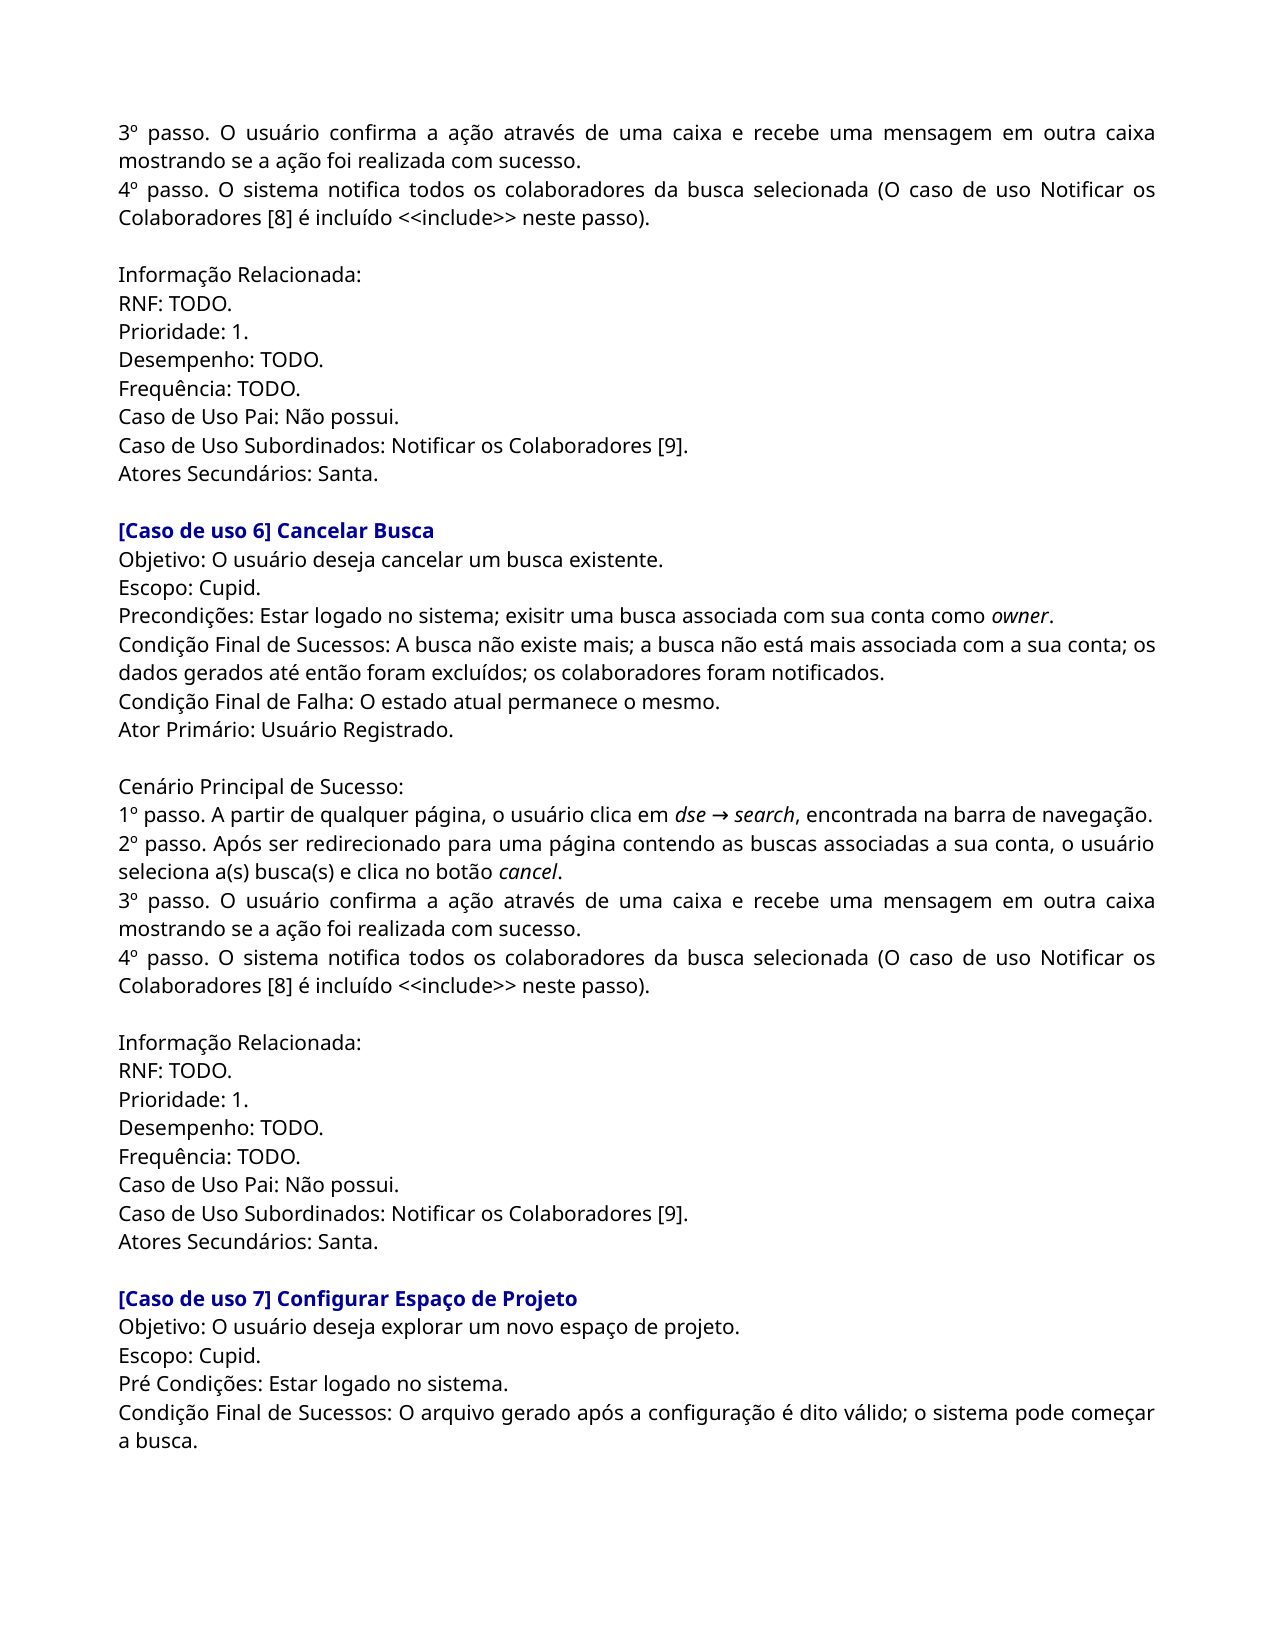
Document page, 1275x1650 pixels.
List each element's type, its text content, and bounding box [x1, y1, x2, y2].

text Atores Secundários: Santa. [118, 1227, 1157, 1256]
text 4º passo. O sistema notifica todos os colaboradores da busca selecionada (O caso de uso Notificar os Colaboradores [8] é incluído <<include>> neste passo). [118, 943, 1157, 1000]
text 2º passo. Após ser redirecionado para uma página contendo as buscas associadas a sua conta, o usuário seleciona a(s) busca(s) e clica no botão cancel. [118, 829, 1157, 886]
text Informação Relacionada: [118, 260, 1157, 289]
text Escopo: Cupid. [118, 573, 1157, 602]
text Atores Secundários: Santa. [118, 459, 1157, 488]
text Prioridade: 1. [118, 1085, 1157, 1113]
text Ator Primário: Usuário Registrado. [118, 715, 1157, 744]
text Objetivo: O usuário deseja cancelar um busca existente. [118, 545, 1157, 573]
text Objetivo: O usuário deseja explorar um novo espaço de projeto. [118, 1312, 1157, 1341]
text RNF: TODO. [118, 1057, 1157, 1085]
text Caso de Uso Subordinados: Notificar os Colaboradores [9]. [118, 1199, 1157, 1227]
text Condição Final de Sucessos: A busca não existe mais; a busca não está mais associada com a sua conta; os dados gerados até então foram excluídos; os colaboradores foram notificados. [118, 630, 1157, 687]
text RNF: TODO. [118, 289, 1157, 317]
text Desempenho: TODO. [118, 346, 1157, 374]
text Caso de Uso Pai: Não possui. [118, 402, 1157, 431]
text Pré Condições: Estar logado no sistema. [118, 1369, 1157, 1398]
text Informação Relacionada: [118, 1028, 1157, 1057]
text Prioridade: 1. [118, 317, 1157, 346]
text Condição Final de Sucessos: O arquivo gerado após a configuração é dito válido; o sistema pode começar a busca. [118, 1398, 1157, 1455]
text [Caso de uso 7] Configurar Espaço de Projeto [118, 1284, 1157, 1312]
text Frequência: TODO. [118, 374, 1157, 402]
text Desempenho: TODO. [118, 1113, 1157, 1142]
text 3º passo. O usuário confirma a ação através de uma caixa e recebe uma mensagem em outra caixa mostrando se a ação foi realizada com sucesso. [118, 886, 1157, 943]
text Caso de Uso Subordinados: Notificar os Colaboradores [9]. [118, 431, 1157, 459]
text Frequência: TODO. [118, 1142, 1157, 1170]
text 3º passo. O usuário confirma a ação através de uma caixa e recebe uma mensagem em outra caixa mostrando se a ação foi realizada com sucesso. [118, 118, 1157, 175]
text Condição Final de Falha: O estado atual permanece o mesmo. [118, 687, 1157, 715]
text 4º passo. O sistema notifica todos os colaboradores da busca selecionada (O caso de uso Notificar os Colaboradores [8] é incluído <<include>> neste passo). [118, 175, 1157, 232]
text Escopo: Cupid. [118, 1341, 1157, 1369]
text [Caso de uso 6] Cancelar Busca [118, 516, 1157, 545]
text Precondições: Estar logado no sistema; exisitr uma busca associada com sua conta como owner. [118, 602, 1157, 630]
text Cenário Principal de Sucesso: [118, 772, 1157, 801]
text Caso de Uso Pai: Não possui. [118, 1170, 1157, 1199]
text 1º passo. A partir de qualquer página, o usuário clica em dse → search, encontrada na barra de navegação. [118, 801, 1157, 829]
